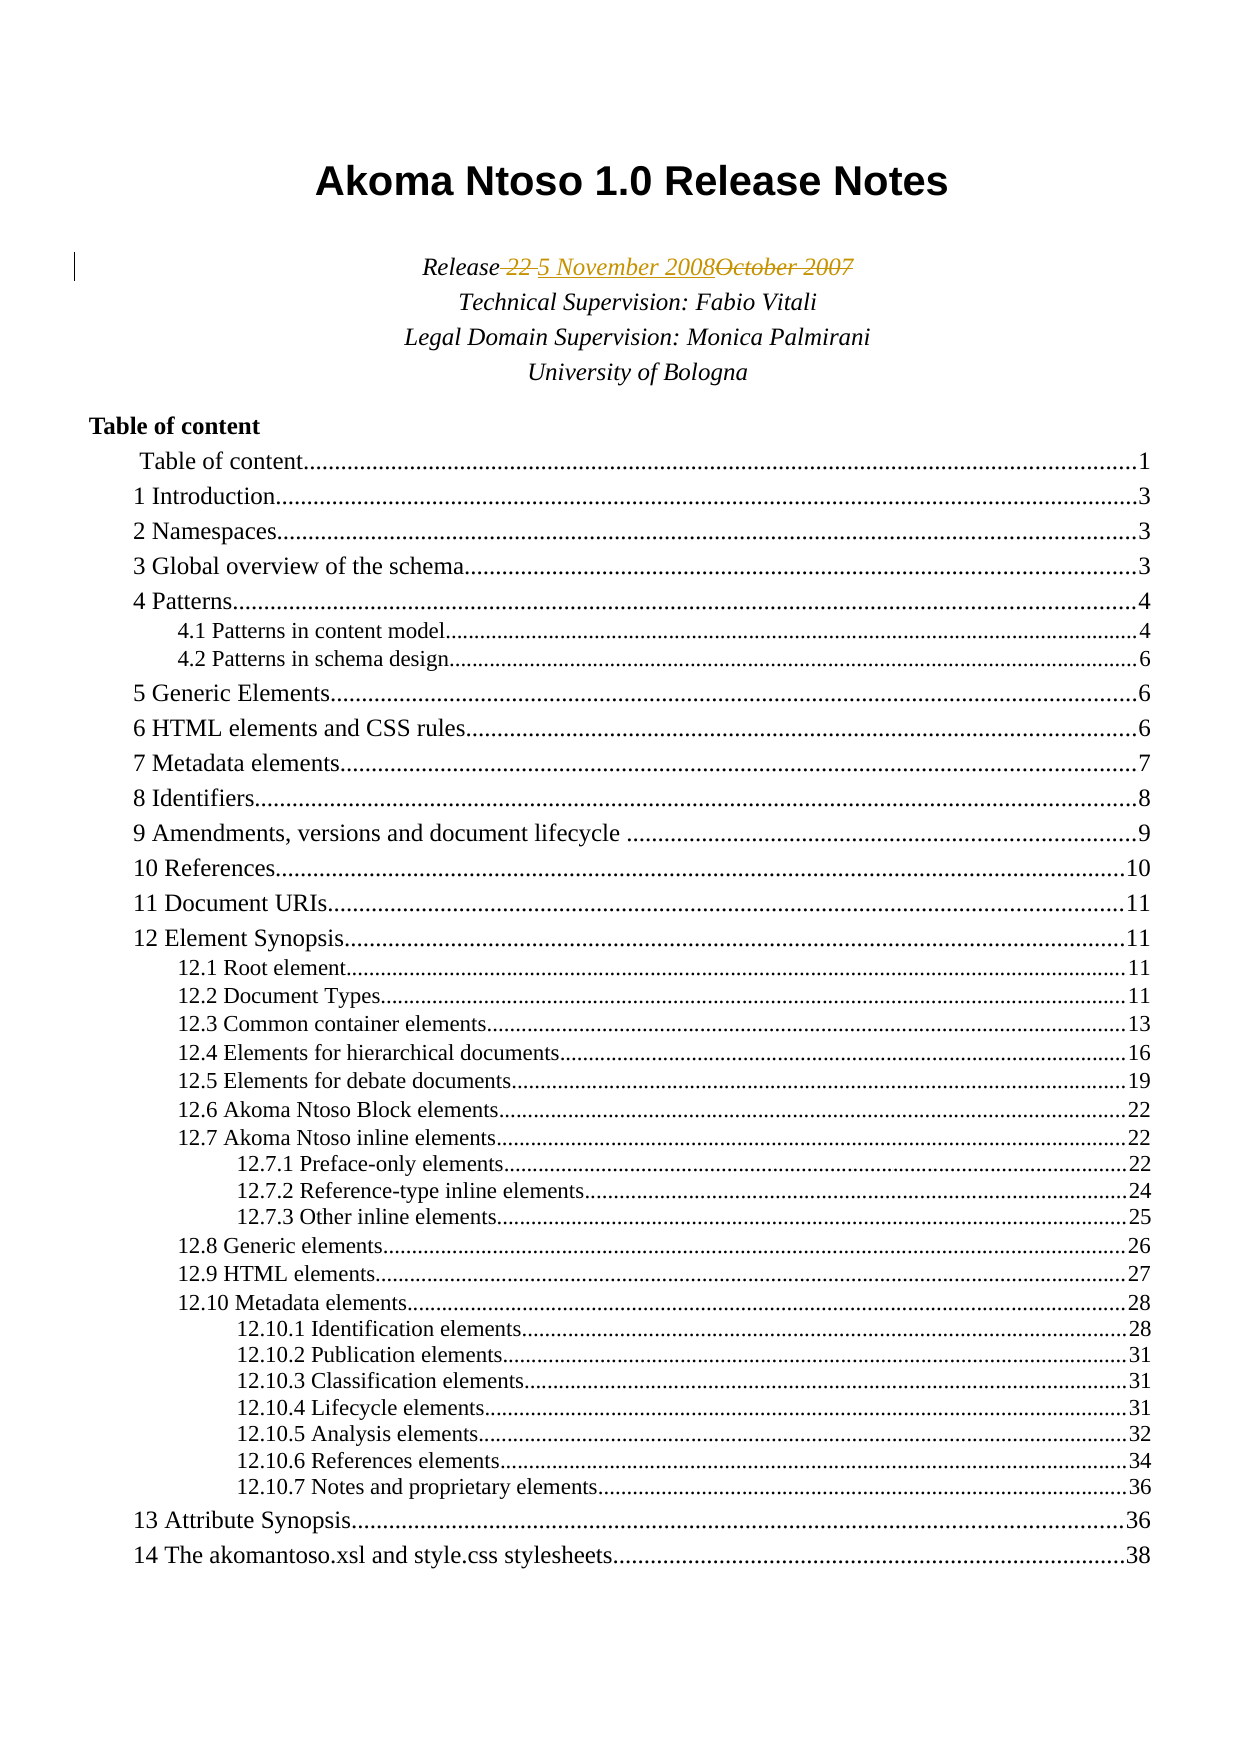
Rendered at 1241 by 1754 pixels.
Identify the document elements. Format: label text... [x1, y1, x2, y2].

text 12.1 Root element 11 [177, 953, 1151, 980]
text University of Bologna [89, 357, 1151, 386]
text 12.4 Elements for hierarchical documents 16 [177, 1039, 1151, 1065]
text 14 The akomantoso.xsl and style.css stylesheets 38 [133, 1541, 1151, 1569]
text 12.3 Common container elements 13 [177, 1010, 1151, 1037]
text 12 Element Synopsis 11 [133, 923, 1151, 951]
text 11 Document URIs 11 [133, 888, 1151, 916]
text 12.10.6 References elements 34 [236, 1447, 1151, 1473]
text 4 Patterns 4 [133, 586, 1151, 614]
text 12.7.2 Reference-type inline elements 24 [236, 1177, 1151, 1203]
text 12.10.7 Notes and proprietary elements 36 [236, 1473, 1151, 1499]
text Legal Domain Supervision: Monica Palmirani [89, 322, 1151, 351]
subtitle Table of content [89, 411, 1151, 439]
text 12.10.2 Publication elements 31 [236, 1341, 1151, 1368]
text 10 References 10 [133, 853, 1151, 881]
text 7 Metadata elements 7 [133, 748, 1151, 776]
text 12.7.1 Preface-only elements 22 [236, 1151, 1151, 1177]
text Release5 November 2008 [89, 252, 1151, 281]
text 12.9 HTML elements 27 [177, 1260, 1151, 1286]
text 12.10.1 Identification elements 28 [236, 1315, 1151, 1341]
text 12.10.3 Classification elements 31 [236, 1368, 1151, 1394]
text 12.7 Akoma Ntoso inline elements 22 [177, 1124, 1151, 1151]
text 3 Global overview of the schema 3 [133, 551, 1151, 579]
text 12.10.5 Analysis elements 32 [236, 1420, 1151, 1447]
text 5 Generic Elements 6 [133, 678, 1151, 706]
text 12.8 Generic elements 26 [177, 1232, 1151, 1258]
text 12.7.3 Other inline elements 25 [236, 1203, 1151, 1229]
text 12.10.4 Lifecycle elements 31 [236, 1394, 1151, 1420]
text 12.5 Elements for debate documents 19 [177, 1067, 1151, 1094]
text 8 Identifiers 8 [133, 783, 1151, 811]
text 13 Attribute Synopsis 36 [133, 1506, 1151, 1534]
text 2 Namespaces 3 [133, 516, 1151, 544]
text 1 Introduction 3 [133, 481, 1151, 509]
text 12.2 Document Types 11 [177, 982, 1151, 1008]
text 6 HTML elements and CSS rules 6 [133, 713, 1151, 741]
text 12.6 Akoma Ntoso Block elements 22 [177, 1096, 1151, 1122]
text Technical Supervision: Fabio Vitali [89, 287, 1151, 316]
text 4.2 Patterns in schema design 6 [177, 645, 1151, 671]
title Akoma Ntoso 1.0 Release Notes [89, 156, 1151, 204]
text 4.1 Patterns in content model 4 [177, 617, 1151, 643]
text 9 Amendments, versions and document lifecycle 9 [133, 818, 1151, 846]
text 12.10 Metadata elements 28 [177, 1288, 1151, 1315]
text Table of content 1 [133, 446, 1151, 474]
